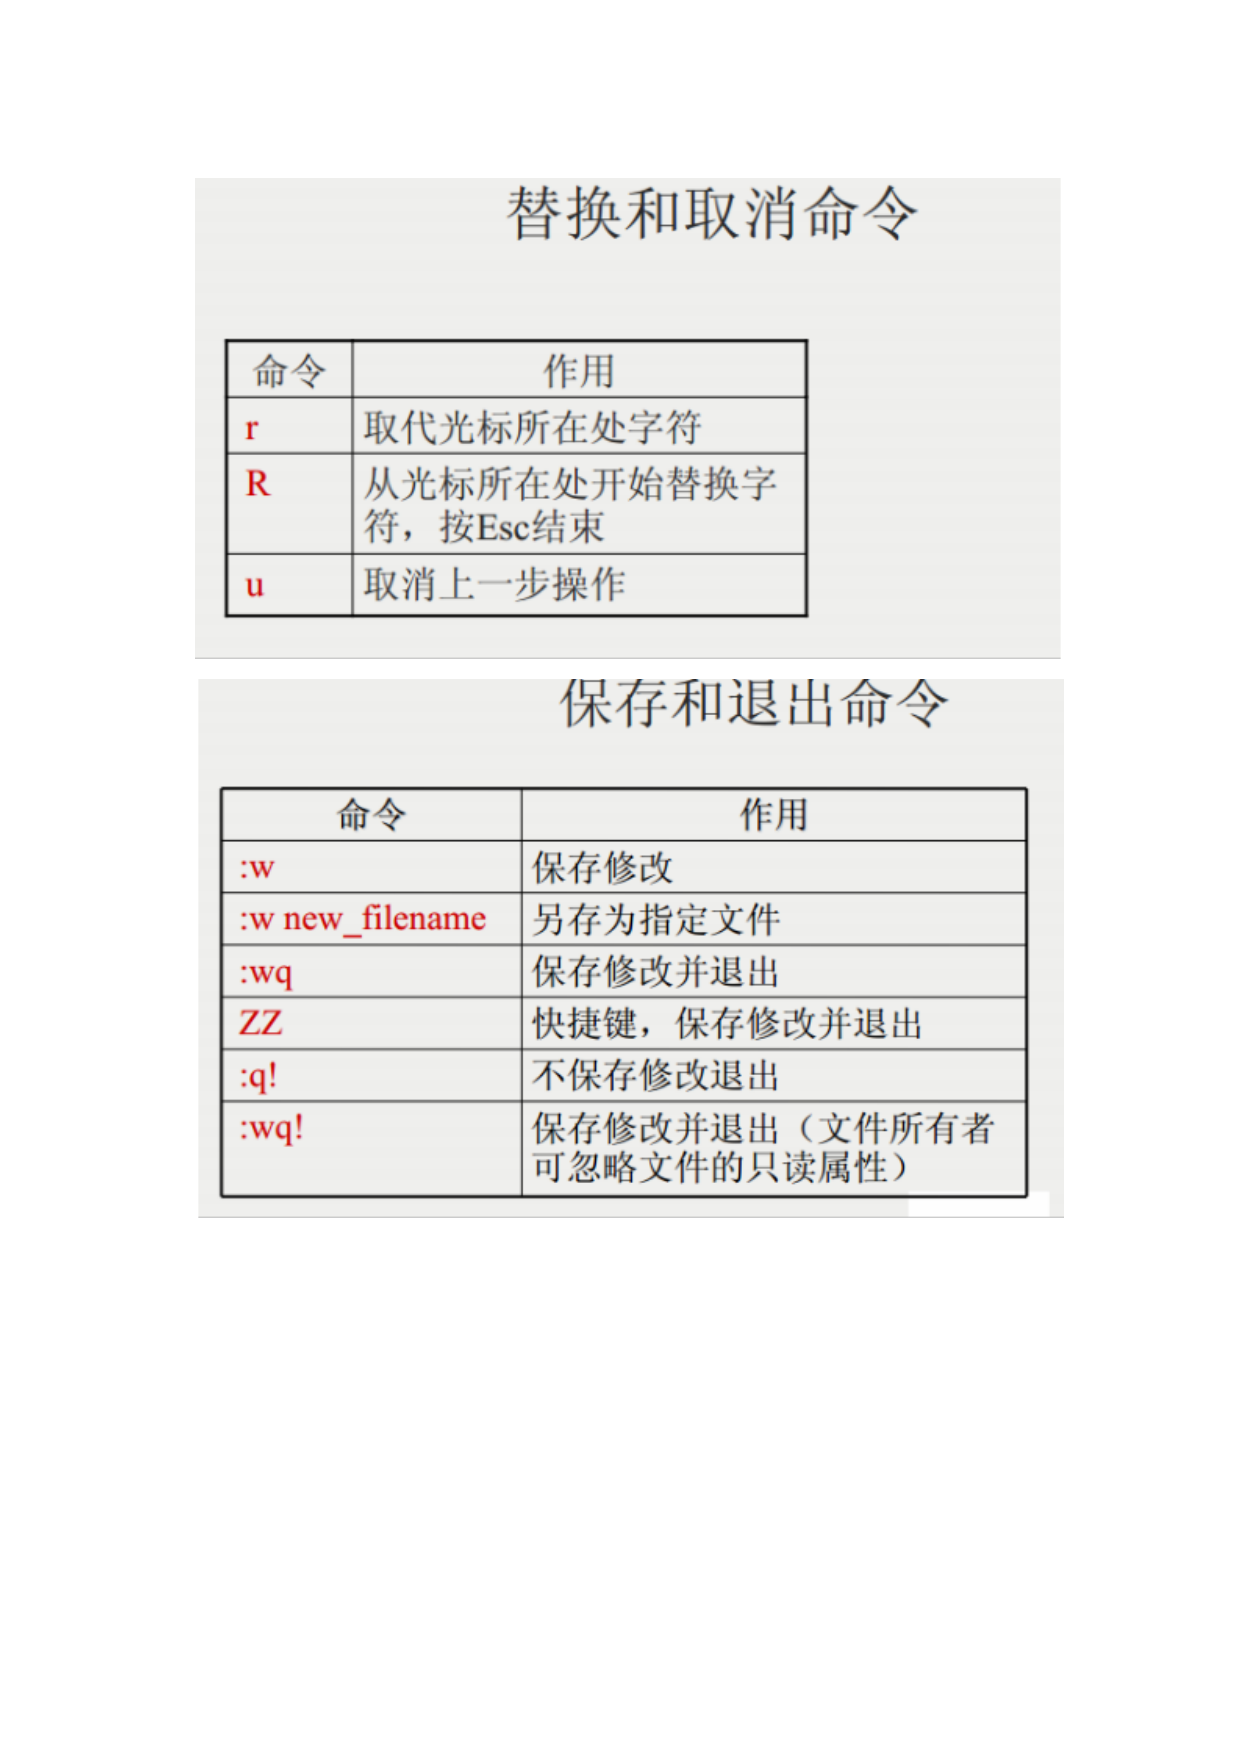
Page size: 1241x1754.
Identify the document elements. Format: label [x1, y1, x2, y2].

picture [195, 178, 1061, 660]
picture [198, 679, 1064, 1219]
